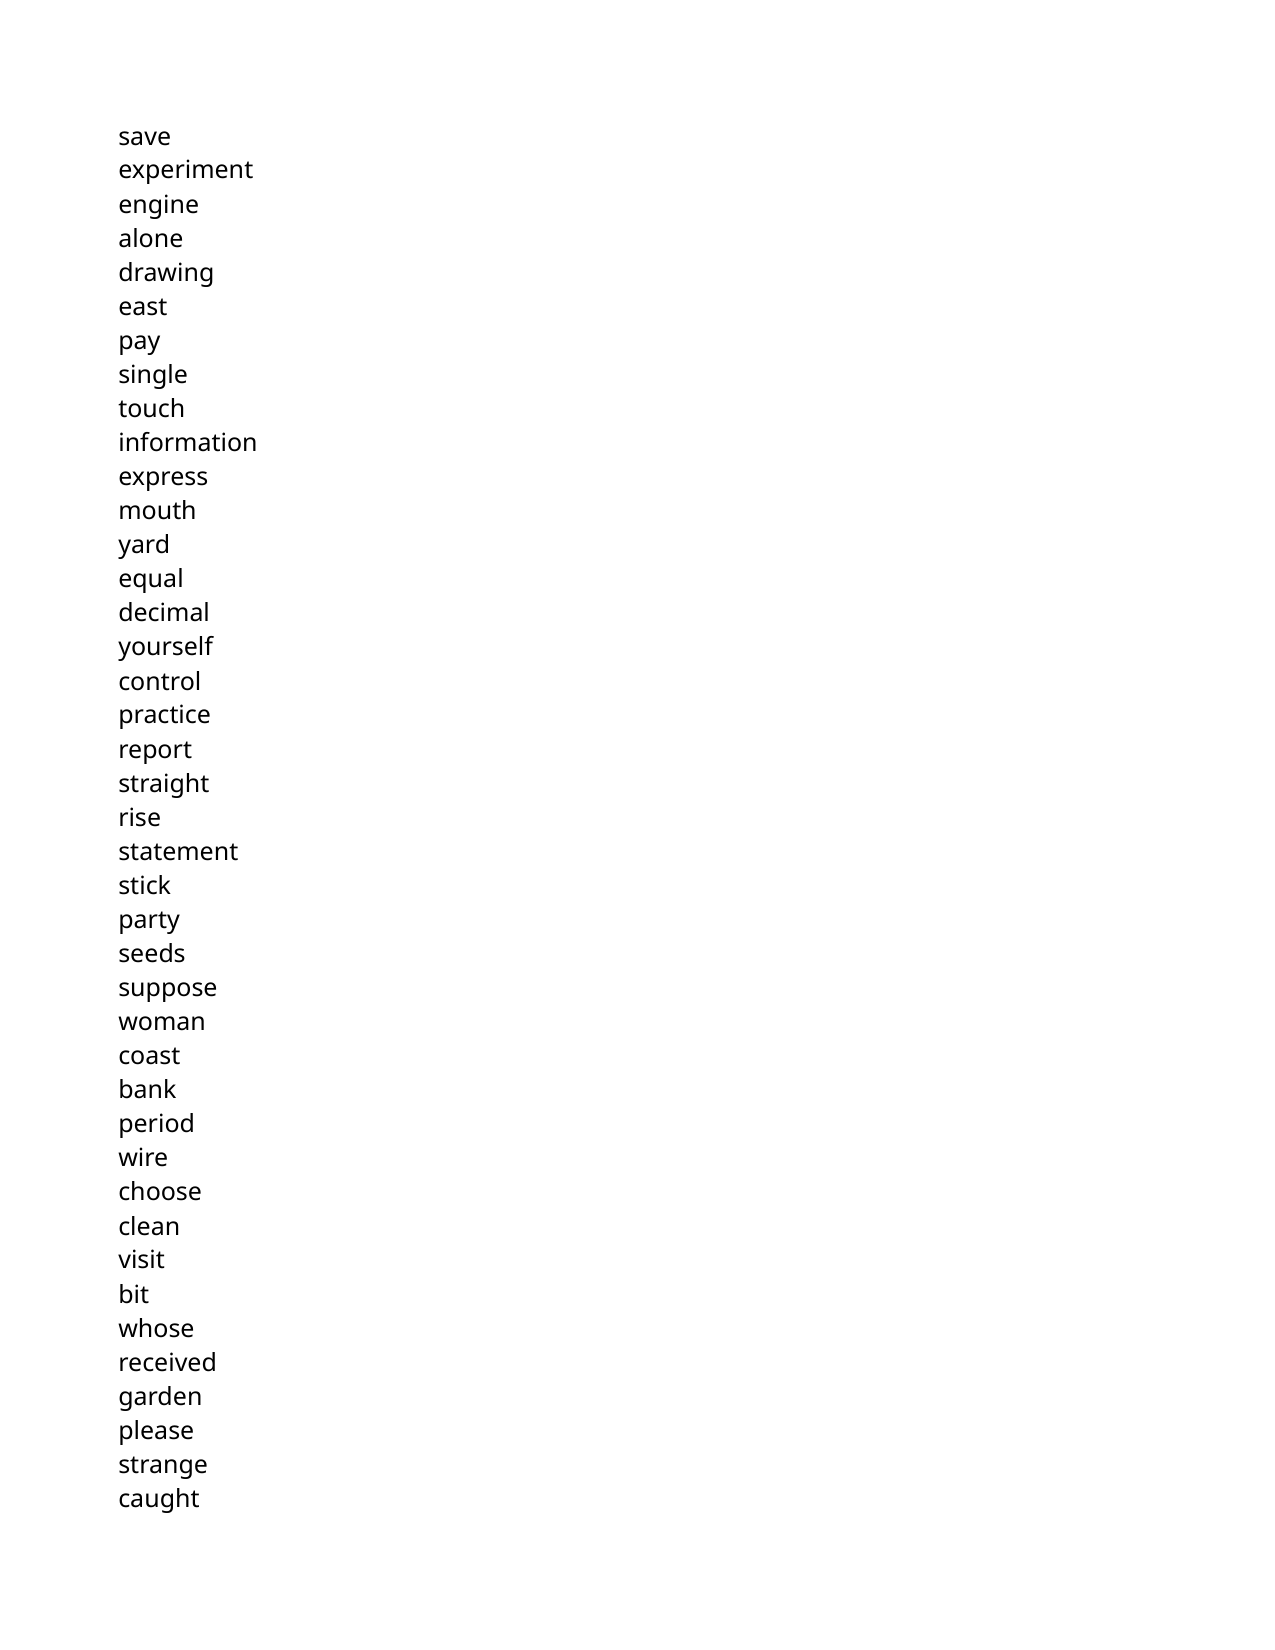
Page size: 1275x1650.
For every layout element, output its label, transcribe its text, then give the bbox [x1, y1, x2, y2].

text stick [118, 867, 1157, 902]
text decimal [118, 595, 1157, 629]
text rise [118, 799, 1157, 833]
text east [118, 288, 1157, 322]
text whose [118, 1310, 1157, 1344]
text clean [118, 1208, 1157, 1242]
text drawing [118, 254, 1157, 288]
text seeds [118, 936, 1157, 970]
text party [118, 902, 1157, 936]
text practice [118, 697, 1157, 731]
text coast [118, 1038, 1157, 1072]
text choose [118, 1174, 1157, 1208]
text engine [118, 186, 1157, 220]
text garden [118, 1378, 1157, 1412]
text touch [118, 391, 1157, 425]
text wire [118, 1140, 1157, 1174]
text caught [118, 1481, 1157, 1515]
text bit [118, 1276, 1157, 1310]
text strange [118, 1447, 1157, 1481]
text statement [118, 833, 1157, 867]
text report [118, 731, 1157, 765]
text please [118, 1412, 1157, 1447]
text period [118, 1106, 1157, 1140]
text experiment [118, 152, 1157, 186]
text yourself [118, 629, 1157, 663]
text equal [118, 561, 1157, 595]
text save [118, 118, 1157, 152]
text visit [118, 1242, 1157, 1276]
text single [118, 357, 1157, 391]
text mouth [118, 493, 1157, 527]
text suppose [118, 970, 1157, 1004]
text express [118, 459, 1157, 493]
text yard [118, 527, 1157, 561]
text bank [118, 1072, 1157, 1106]
text pay [118, 322, 1157, 357]
text woman [118, 1004, 1157, 1038]
text information [118, 425, 1157, 459]
text control [118, 663, 1157, 697]
text straight [118, 765, 1157, 799]
text received [118, 1344, 1157, 1378]
text alone [118, 220, 1157, 254]
